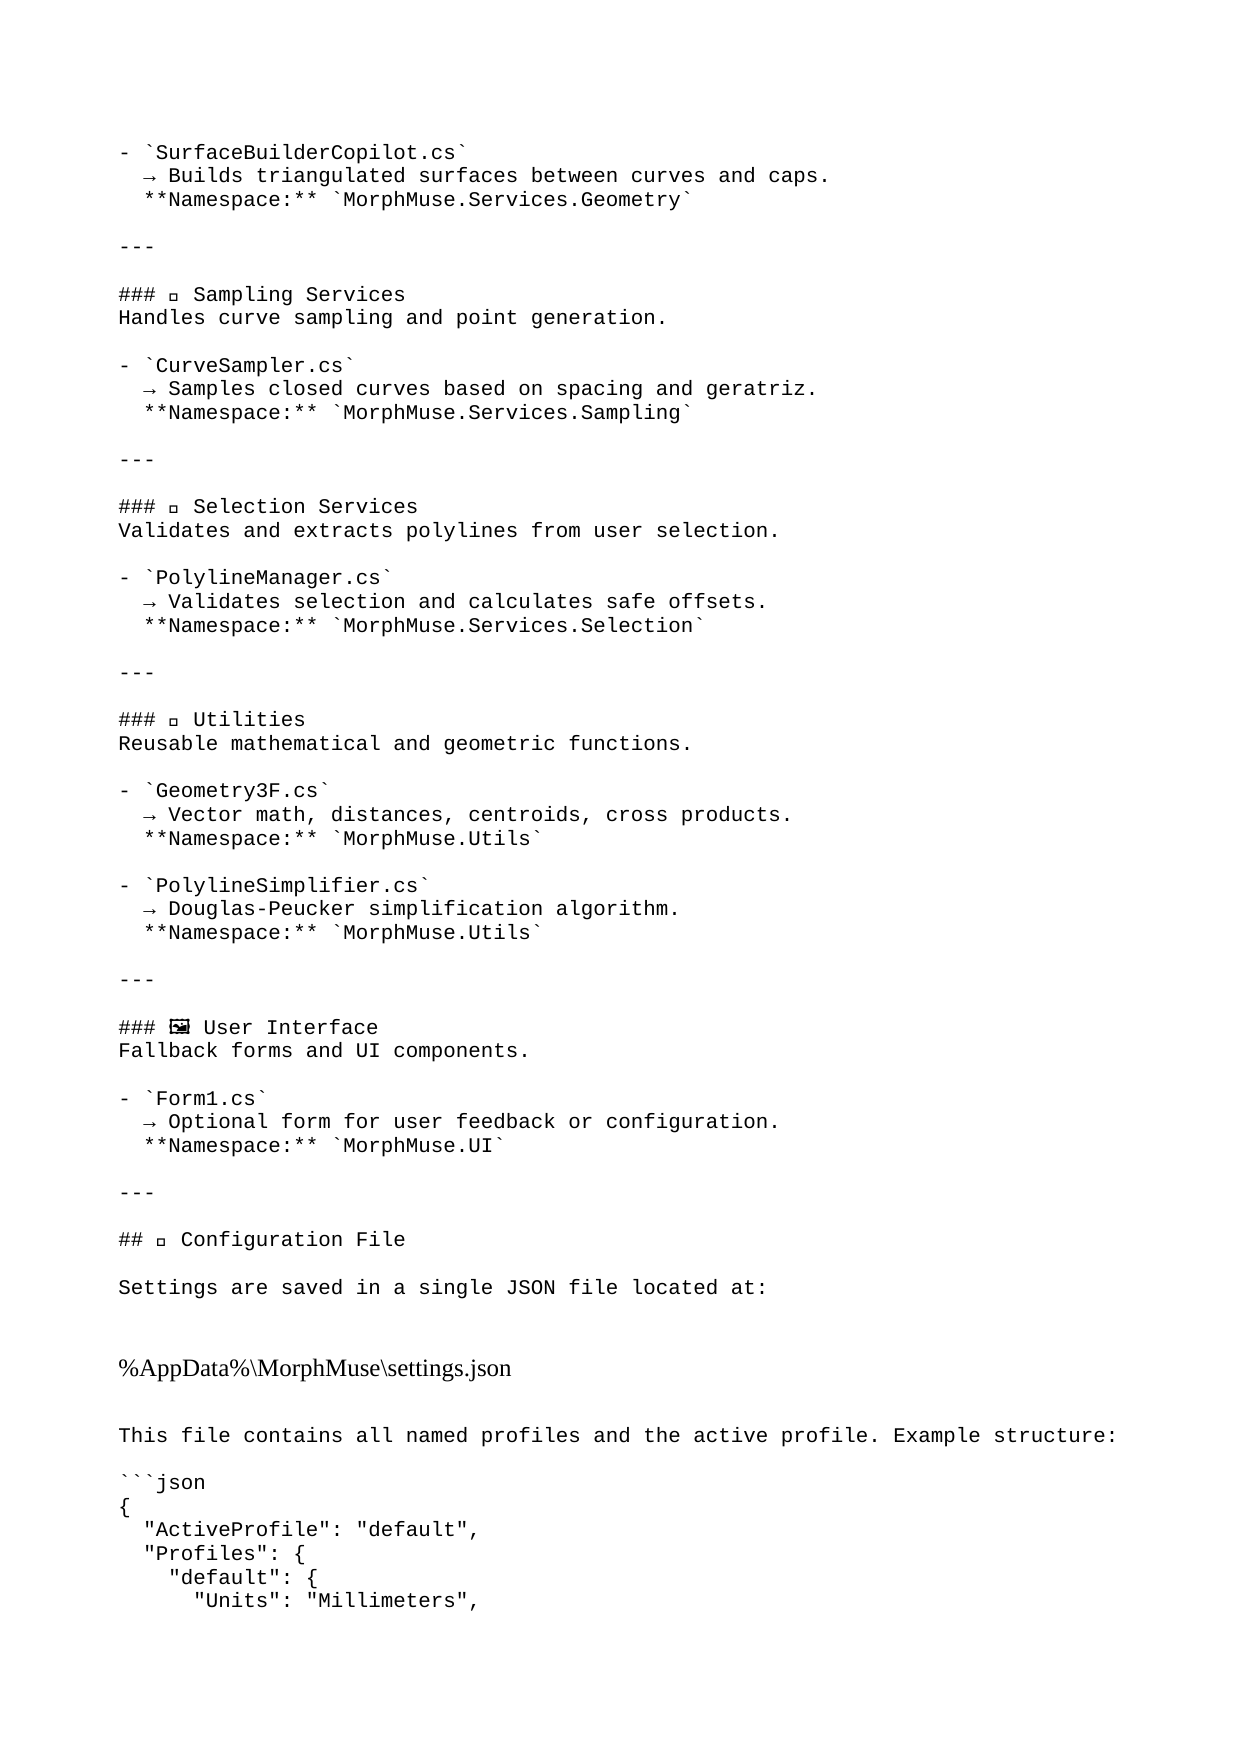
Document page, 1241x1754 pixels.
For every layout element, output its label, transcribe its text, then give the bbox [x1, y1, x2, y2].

text **Namespace:** `MorphMuse.Utils` [118, 922, 1122, 946]
text - `Form1.cs` [118, 1088, 1122, 1111]
text **Namespace:** `MorphMuse.Services.Sampling` [118, 402, 1122, 426]
text → Optional form for user feedback or configuration. [118, 1111, 1122, 1135]
text → Samples closed curves based on spacing and geratriz. [118, 378, 1122, 402]
text { [118, 1496, 1122, 1519]
text - `Geometry3F.cs` [118, 780, 1122, 804]
text **Namespace:** `MorphMuse.Services.Geometry` [118, 189, 1122, 213]
text **Namespace:** `MorphMuse.Services.Selection` [118, 615, 1122, 638]
text "ActiveProfile": "default", [118, 1519, 1122, 1543]
text ```json [118, 1472, 1122, 1496]
text --- [118, 969, 1122, 993]
text → Douglas-Peucker simplification algorithm. [118, 898, 1122, 922]
text → Builds triangulated surfaces between curves and caps. [118, 165, 1122, 189]
text → Validates selection and calculates safe offsets. [118, 591, 1122, 615]
text **Namespace:** `MorphMuse.Utils` [118, 827, 1122, 851]
text Fallback forms and UI components. [118, 1040, 1122, 1064]
text - `PolylineSimplifier.cs` [118, 875, 1122, 898]
text --- [118, 449, 1122, 473]
text This file contains all named profiles and the active profile. Example structure: [118, 1425, 1122, 1448]
text Validates and extracts polylines from user selection. [118, 520, 1122, 544]
text --- [118, 1182, 1122, 1206]
text "default": { [118, 1567, 1122, 1590]
text - `SurfaceBuilderCopilot.cs` [118, 142, 1122, 165]
text Handles curve sampling and point generation. [118, 307, 1122, 331]
text %AppData%\MorphMuse\settings.json [118, 1353, 1122, 1382]
text "Units": "Millimeters", [118, 1590, 1122, 1614]
text **Namespace:** `MorphMuse.UI` [118, 1135, 1122, 1158]
text ### 🧪 Sampling Services [118, 284, 1122, 307]
text Reusable mathematical and geometric functions. [118, 733, 1122, 757]
text Settings are saved in a single JSON file located at: [118, 1277, 1122, 1300]
text - `CurveSampler.cs` [118, 354, 1122, 378]
text --- [118, 662, 1122, 686]
text ## 📂 Configuration File [118, 1229, 1122, 1253]
text - `PolylineManager.cs` [118, 567, 1122, 591]
text ### 🖼️ User Interface [118, 1017, 1122, 1040]
text --- [118, 236, 1122, 260]
text ### 🧩 Selection Services [118, 496, 1122, 520]
text "Profiles": { [118, 1543, 1122, 1567]
text ### 🧮 Utilities [118, 709, 1122, 733]
text → Vector math, distances, centroids, cross products. [118, 804, 1122, 827]
